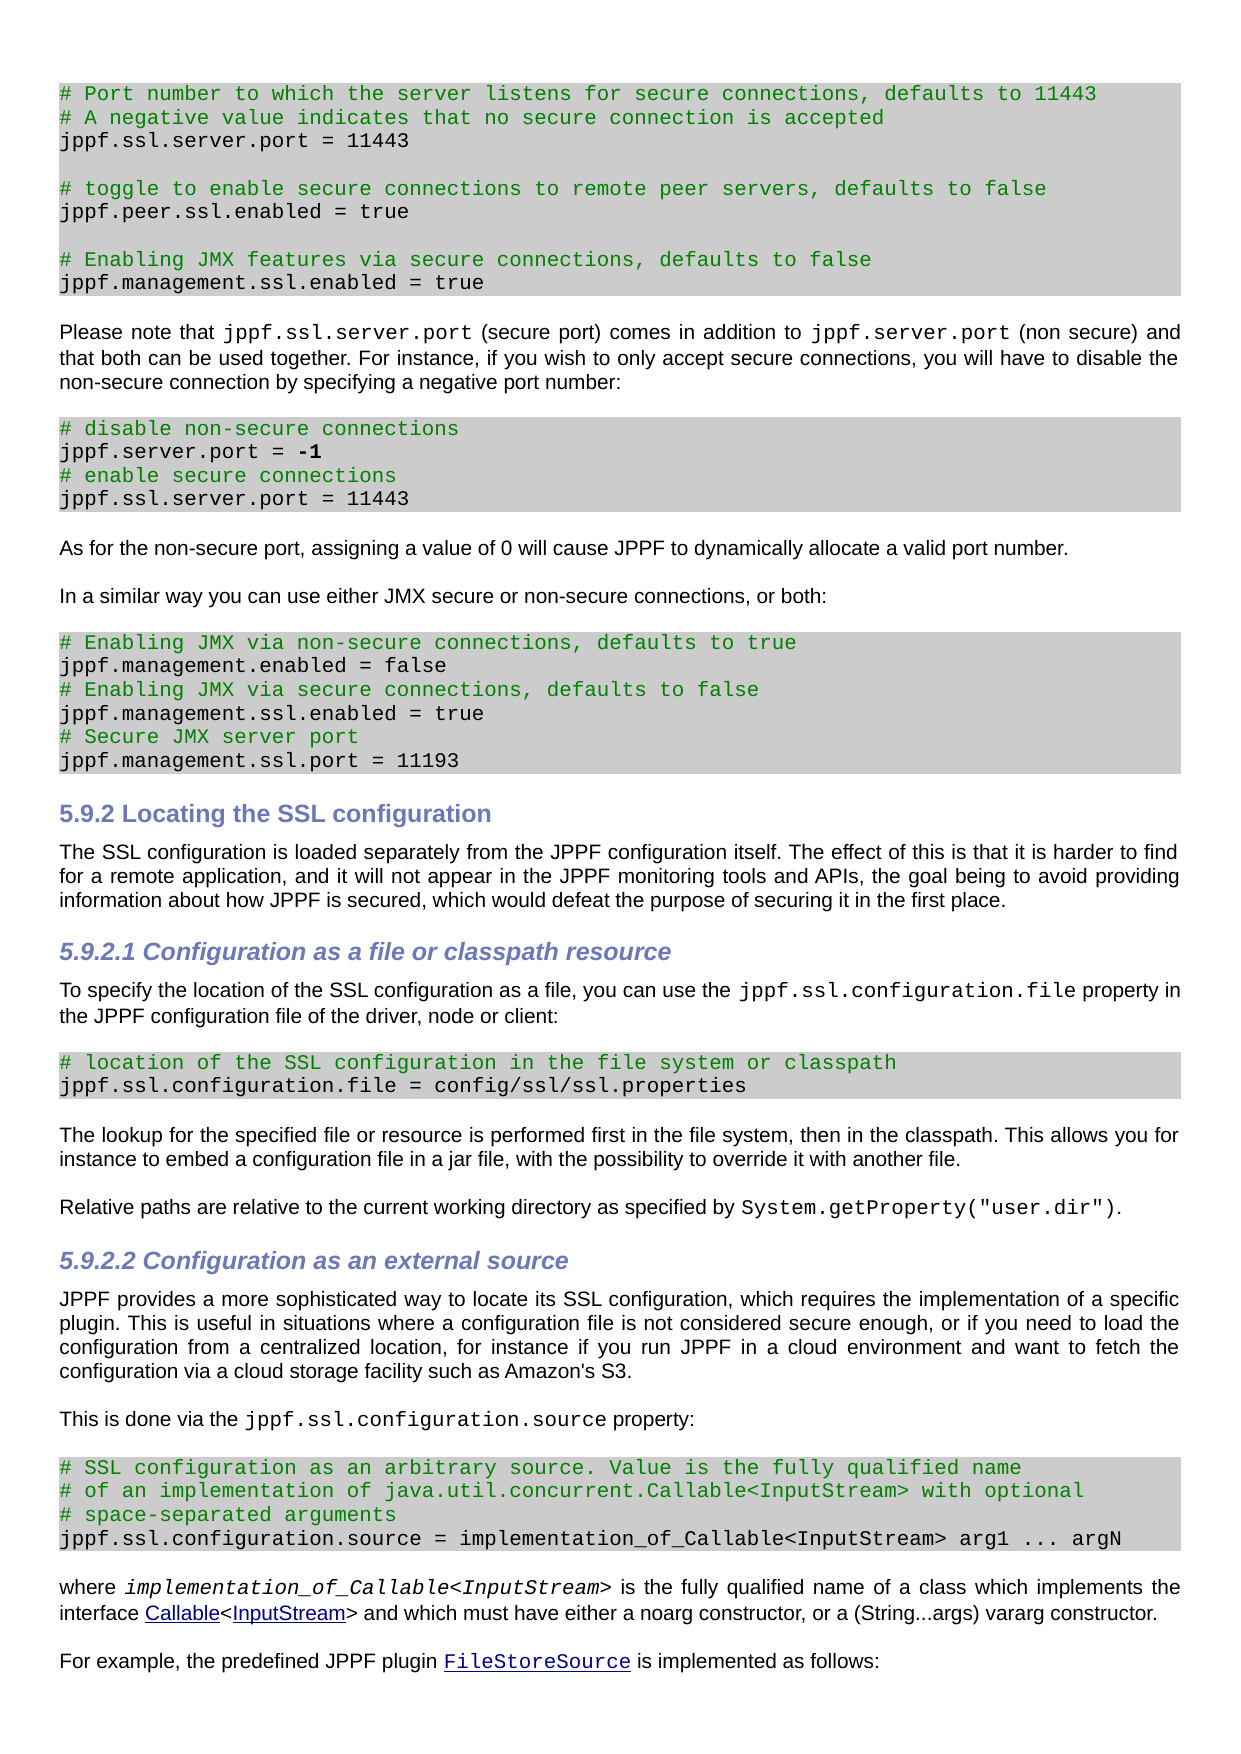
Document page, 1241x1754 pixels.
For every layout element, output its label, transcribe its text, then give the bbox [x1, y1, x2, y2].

text jppf.ssl.server.port = 11443 [59, 130, 1181, 154]
text # Enabling JMX features via secure connections, defaults to false [59, 248, 1181, 272]
subtitle Configuration as a file or classpath resource [59, 937, 1181, 966]
text jppf.management.ssl.port = 11193 [59, 750, 1181, 774]
text jppf.management.ssl.enabled = true [59, 272, 1181, 296]
text jppf.management.ssl.enabled = true [59, 703, 1181, 726]
text # SSL configuration as an arbitrary source. Value is the fully qualified name [59, 1457, 1181, 1480]
text # Enabling JMX via secure connections, defaults to false [59, 679, 1181, 703]
text The SSL configuration is loaded separately from the JPPF configuration itself. The effect of this is that it is harder to find for a remote application, and it will not appear in the JPPF monitoring tools and APIs, the goal being to avoid providing information about how JPPF is secured, which would defeat the purpose of securing it in the first place. [59, 840, 1181, 912]
text # toggle to enable secure connections to remote peer servers, defaults to false [59, 178, 1181, 201]
text # disable non-secure connections [59, 417, 1181, 441]
text jppf.ssl.configuration.file = config/ssl/ssl.properties [59, 1076, 1181, 1099]
text Please note that jppf.ssl.server.port (secure port) comes in addition to jppf.server.port (non secure) and that both can be used together. For instance, if you wish to only accept secure connections, you will have to disable the non-secure connection by specifying a negative port number: [59, 320, 1181, 393]
text For example, the predefined JPPF plugin FileStoreSource is implemented as follows: [59, 1649, 1181, 1675]
text JPPF provides a more sophisticated way to locate its SSL configuration, which requires the implementation of a specific plugin. This is useful in situations where a configuration file is not considered secure enough, or if you need to load the configuration from a centralized location, for instance if you run JPPF in a cloud environment and want to fetch the configuration via a cloud storage facility such as Amazon's S3. [59, 1287, 1181, 1383]
subtitle Locating the SSL configuration [59, 799, 1181, 827]
text As for the non-secure port, assigning a value of 0 will cause JPPF to dynamically allocate a valid port number. [59, 536, 1181, 560]
text # A negative value indicates that no secure connection is accepted [59, 107, 1181, 130]
subtitle Configuration as an external source [59, 1246, 1181, 1274]
text jppf.management.enabled = false [59, 656, 1181, 679]
text jppf.server.port = -1 [59, 441, 1181, 465]
text The lookup for the specified file or resource is performed first in the file system, then in the classpath. This allows you for instance to embed a configuration file in a jar file, with the possibility to override it with another file. [59, 1123, 1181, 1171]
text # Secure JMX server port [59, 726, 1181, 750]
text # of an implementation of java.util.concurrent.Callable<InputStream> with optional [59, 1480, 1181, 1504]
text In a similar way you can use either JMX secure or non-secure connections, or both: [59, 584, 1181, 608]
text # location of the SSL configuration in the file system or classpath [59, 1052, 1181, 1076]
text jppf.peer.ssl.enabled = true [59, 201, 1181, 225]
text This is done via the jppf.ssl.configuration.source property: [59, 1407, 1181, 1433]
text where implementation_of_Callable<InputStream> is the fully qualified name of a class which implements the interface Callable<InputStream> and which must have either a noarg constructor, or a (String...args) vararg constructor. [59, 1575, 1181, 1625]
text Relative paths are relative to the current working directory as specified by System.getProperty("user.dir"). [59, 1195, 1181, 1221]
text jppf.ssl.configuration.source = implementation_of_Callable<InputStream> arg1 ... argN [59, 1528, 1181, 1551]
text To specify the location of the SSL configuration as a file, you can use the jppf.ssl.configuration.file property in the JPPF configuration file of the driver, node or client: [59, 978, 1181, 1028]
text # space-separated arguments [59, 1504, 1181, 1528]
text # Enabling JMX via non-secure connections, defaults to true [59, 632, 1181, 656]
text # enable secure connections [59, 465, 1181, 488]
text # Port number to which the server listens for secure connections, defaults to 11443 [59, 83, 1181, 107]
text jppf.ssl.server.port = 11443 [59, 488, 1181, 512]
